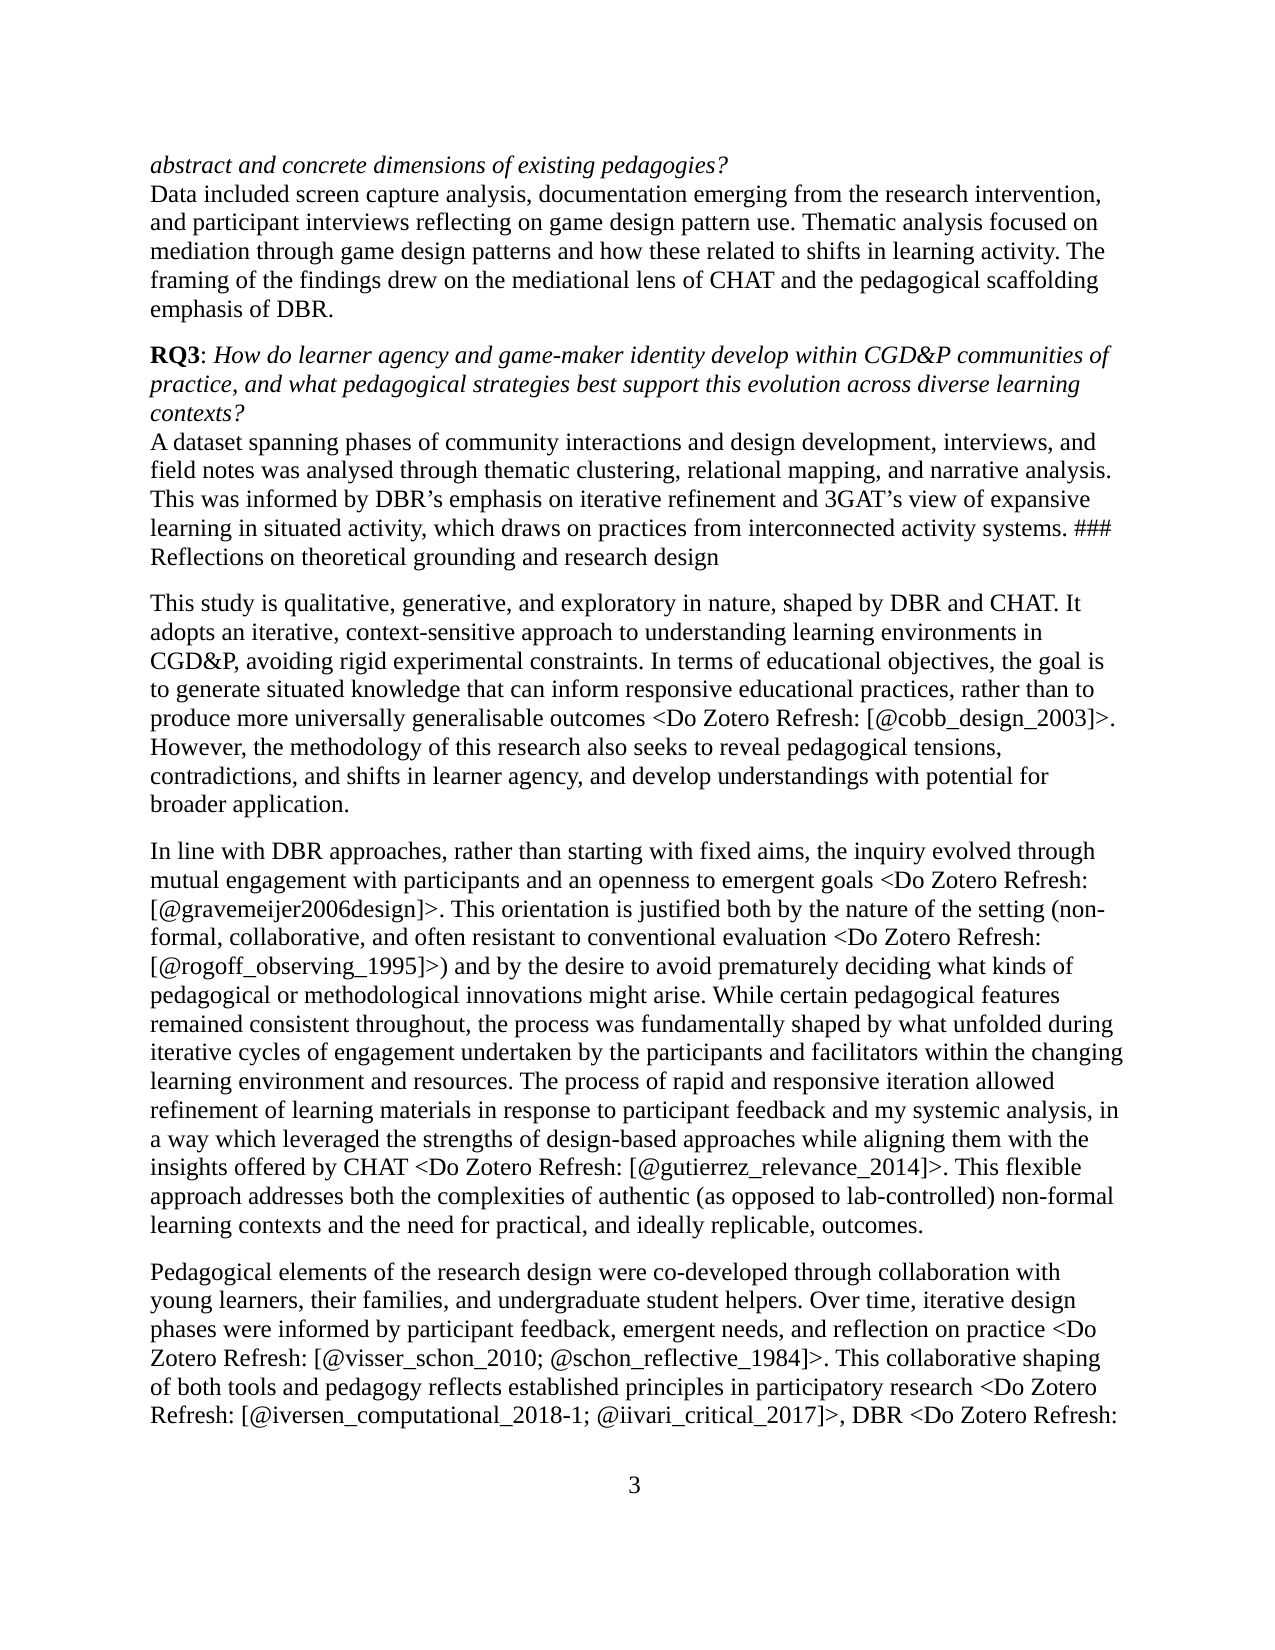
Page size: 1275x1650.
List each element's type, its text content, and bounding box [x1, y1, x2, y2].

text Pedagogical elements of the research design were co-developed through collaboration with young learners, their families, and undergraduate student helpers. Over time, iterative design phases were informed by participant feedback, emergent needs, and reflection on practice <Do Zotero Refresh: [@visser_schon_2010; @schon_reflective_1984]>. This collaborative shaping of both tools and pedagogy reflects established principles in participatory research <Do Zotero Refresh: [@iversen_computational_2018-1; @iivari_critical_2017]>, DBR <Do Zotero Refresh: [150, 1257, 1125, 1429]
text In line with DBR approaches, rather than starting with fixed aims, the inquiry evolved through mutual engagement with participants and an openness to emergent goals <Do Zotero Refresh: [@gravemeijer2006design]>. This orientation is justified both by the nature of the setting (non-formal, collaborative, and often resistant to conventional evaluation <Do Zotero Refresh: [@rogoff_observing_1995]>) and by the desire to avoid prematurely deciding what kinds of pedagogical or methodological innovations might arise. While certain pedagogical features remained consistent throughout, the process was fundamentally shaped by what unfolded during iterative cycles of engagement undertaken by the participants and facilitators within the changing learning environment and resources. The process of rapid and responsive iteration allowed refinement of learning materials in response to participant feedback and my systemic analysis, in a way which leveraged the strengths of design-based approaches while aligning them with the insights offered by CHAT <Do Zotero Refresh: [@gutierrez_relevance_2014]>. This flexible approach addresses both the complexities of authentic (as opposed to lab-controlled) non-formal learning contexts and the need for practical, and ideally replicable, outcomes. [150, 836, 1125, 1239]
text abstract and concrete dimensions of existing pedagogies? Data included screen capture analysis, documentation emerging from the research intervention, and participant interviews reflecting on game design pattern use. Thematic analysis focused on mediation through game design patterns and how these related to shifts in learning activity. The framing of the findings drew on the mediational lens of CHAT and the pedagogical scaffolding emphasis of DBR. [150, 150, 1125, 322]
text RQ3: How do learner agency and game-maker identity develop within CGD&P communities of practice, and what pedagogical strategies best support this evolution across diverse learning contexts? A dataset spanning phases of community interactions and design development, interviews, and field notes was analysed through thematic clustering, relational mapping, and narrative analysis. This was informed by DBR’s emphasis on iterative refinement and 3GAT’s view of expansive learning in situated activity, which draws on practices from interconnected activity systems. ### Reflections on theoretical grounding and research design [150, 340, 1125, 570]
text This study is qualitative, generative, and exploratory in nature, shaped by DBR and CHAT. It adopts an iterative, context-sensitive approach to understanding learning environments in CGD&P, avoiding rigid experimental constraints. In terms of educational objectives, the goal is to generate situated knowledge that can inform responsive educational practices, rather than to produce more universally generalisable outcomes <Do Zotero Refresh: [@cobb_design_2003]>. However, the methodology of this research also seeks to reveal pedagogical tensions, contradictions, and shifts in learner agency, and develop understandings with potential for broader application. [150, 588, 1125, 818]
